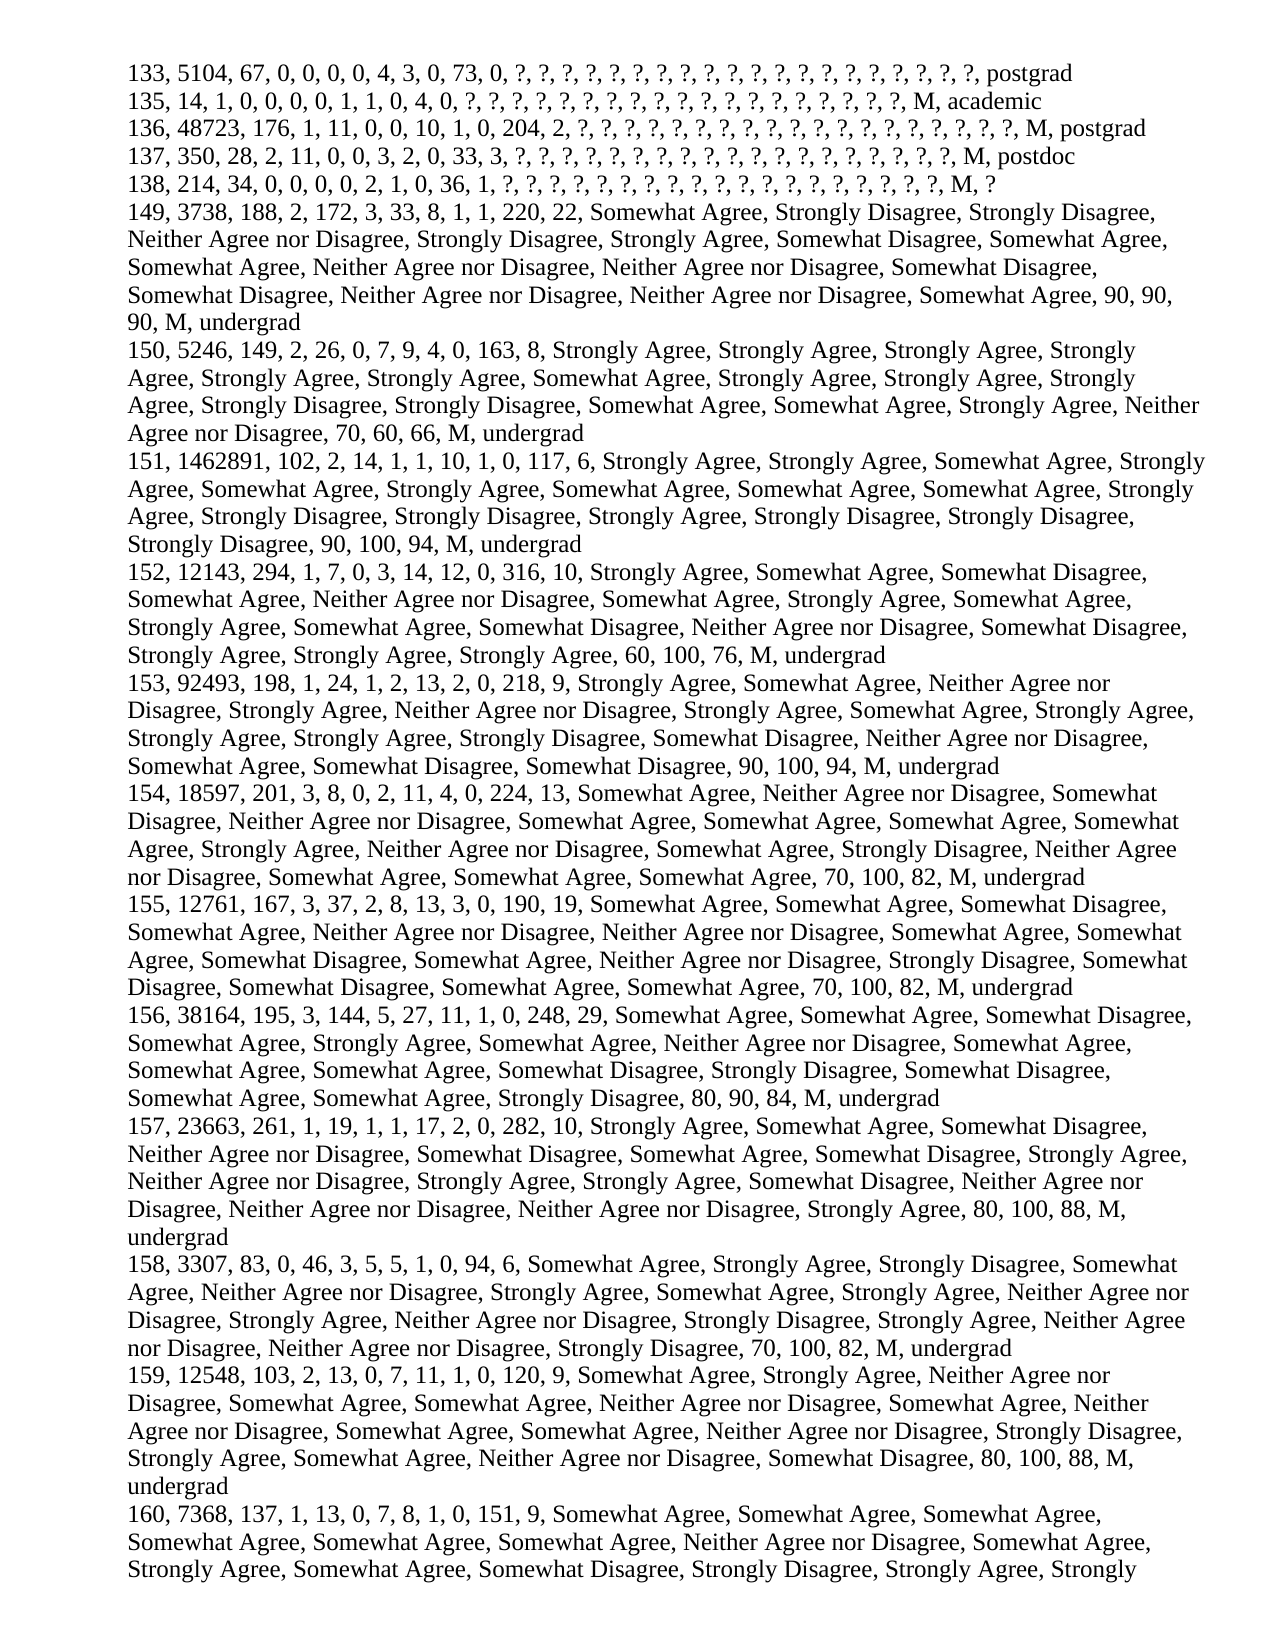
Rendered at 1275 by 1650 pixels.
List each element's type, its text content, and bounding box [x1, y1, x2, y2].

text 149, 3738, 188, 2, 172, 3, 33, 8, 1, 1, 220, 22, Somewhat Agree, Strongly Disagree, Strongly Disagree, Neither Agree nor Disagree, Strongly Disagree, Strongly Agree, Somewhat Disagree, Somewhat Agree, Somewhat Agree, Neither Agree nor Disagree, Neither Agree nor Disagree, Somewhat Disagree, Somewhat Disagree, Neither Agree nor Disagree, Neither Agree nor Disagree, Somewhat Agree, 90, 90, 90, M, undergrad [127, 198, 1207, 336]
text 150, 5246, 149, 2, 26, 0, 7, 9, 4, 0, 163, 8, Strongly Agree, Strongly Agree, Strongly Agree, Strongly Agree, Strongly Agree, Strongly Agree, Somewhat Agree, Strongly Agree, Strongly Agree, Strongly Agree, Strongly Disagree, Strongly Disagree, Somewhat Agree, Somewhat Agree, Strongly Agree, Neither Agree nor Disagree, 70, 60, 66, M, undergrad [127, 336, 1207, 447]
text 151, 1462891, 102, 2, 14, 1, 1, 10, 1, 0, 117, 6, Strongly Agree, Strongly Agree, Somewhat Agree, Strongly Agree, Somewhat Agree, Strongly Agree, Somewhat Agree, Somewhat Agree, Somewhat Agree, Strongly Agree, Strongly Disagree, Strongly Disagree, Strongly Agree, Strongly Disagree, Strongly Disagree, Strongly Disagree, 90, 100, 94, M, undergrad [127, 447, 1207, 558]
text 158, 3307, 83, 0, 46, 3, 5, 5, 1, 0, 94, 6, Somewhat Agree, Strongly Agree, Strongly Disagree, Somewhat Agree, Neither Agree nor Disagree, Strongly Agree, Somewhat Agree, Strongly Agree, Neither Agree nor Disagree, Strongly Agree, Neither Agree nor Disagree, Strongly Disagree, Strongly Agree, Neither Agree nor Disagree, Neither Agree nor Disagree, Strongly Disagree, 70, 100, 82, M, undergrad [127, 1251, 1207, 1361]
text 136, 48723, 176, 1, 11, 0, 0, 10, 1, 0, 204, 2, ?, ?, ?, ?, ?, ?, ?, ?, ?, ?, ?, ?, ?, ?, ?, ?, ?, ?, ?, M, postgrad [127, 114, 1207, 142]
text 133, 5104, 67, 0, 0, 0, 0, 4, 3, 0, 73, 0, ?, ?, ?, ?, ?, ?, ?, ?, ?, ?, ?, ?, ?, ?, ?, ?, ?, ?, ?, ?, postgrad [127, 59, 1207, 87]
text 159, 12548, 103, 2, 13, 0, 7, 11, 1, 0, 120, 9, Somewhat Agree, Strongly Agree, Neither Agree nor Disagree, Somewhat Agree, Somewhat Agree, Neither Agree nor Disagree, Somewhat Agree, Neither Agree nor Disagree, Somewhat Agree, Somewhat Agree, Neither Agree nor Disagree, Strongly Disagree, Strongly Agree, Somewhat Agree, Neither Agree nor Disagree, Somewhat Disagree, 80, 100, 88, M, undergrad [127, 1361, 1207, 1500]
text 152, 12143, 294, 1, 7, 0, 3, 14, 12, 0, 316, 10, Strongly Agree, Somewhat Agree, Somewhat Disagree, Somewhat Agree, Neither Agree nor Disagree, Somewhat Agree, Strongly Agree, Somewhat Agree, Strongly Agree, Somewhat Agree, Somewhat Disagree, Neither Agree nor Disagree, Somewhat Disagree, Strongly Agree, Strongly Agree, Strongly Agree, 60, 100, 76, M, undergrad [127, 558, 1207, 669]
text 155, 12761, 167, 3, 37, 2, 8, 13, 3, 0, 190, 19, Somewhat Agree, Somewhat Agree, Somewhat Disagree, Somewhat Agree, Neither Agree nor Disagree, Neither Agree nor Disagree, Somewhat Agree, Somewhat Agree, Somewhat Disagree, Somewhat Agree, Neither Agree nor Disagree, Strongly Disagree, Somewhat Disagree, Somewhat Disagree, Somewhat Agree, Somewhat Agree, 70, 100, 82, M, undergrad [127, 890, 1207, 1001]
text 160, 7368, 137, 1, 13, 0, 7, 8, 1, 0, 151, 9, Somewhat Agree, Somewhat Agree, Somewhat Agree, Somewhat Agree, Somewhat Agree, Somewhat Agree, Neither Agree nor Disagree, Somewhat Agree, Strongly Agree, Somewhat Agree, Somewhat Disagree, Strongly Disagree, Strongly Agree, Strongly [127, 1500, 1207, 1583]
text 135, 14, 1, 0, 0, 0, 0, 1, 1, 0, 4, 0, ?, ?, ?, ?, ?, ?, ?, ?, ?, ?, ?, ?, ?, ?, ?, ?, ?, ?, ?, M, academic [127, 87, 1207, 114]
text 154, 18597, 201, 3, 8, 0, 2, 11, 4, 0, 224, 13, Somewhat Agree, Neither Agree nor Disagree, Somewhat Disagree, Neither Agree nor Disagree, Somewhat Agree, Somewhat Agree, Somewhat Agree, Somewhat Agree, Strongly Agree, Neither Agree nor Disagree, Somewhat Agree, Strongly Disagree, Neither Agree nor Disagree, Somewhat Agree, Somewhat Agree, Somewhat Agree, 70, 100, 82, M, undergrad [127, 779, 1207, 890]
text 153, 92493, 198, 1, 24, 1, 2, 13, 2, 0, 218, 9, Strongly Agree, Somewhat Agree, Neither Agree nor Disagree, Strongly Agree, Neither Agree nor Disagree, Strongly Agree, Somewhat Agree, Strongly Agree, Strongly Agree, Strongly Agree, Strongly Disagree, Somewhat Disagree, Neither Agree nor Disagree, Somewhat Agree, Somewhat Disagree, Somewhat Disagree, 90, 100, 94, M, undergrad [127, 669, 1207, 779]
text 138, 214, 34, 0, 0, 0, 0, 2, 1, 0, 36, 1, ?, ?, ?, ?, ?, ?, ?, ?, ?, ?, ?, ?, ?, ?, ?, ?, ?, ?, ?, M, ? [127, 170, 1207, 198]
text 156, 38164, 195, 3, 144, 5, 27, 11, 1, 0, 248, 29, Somewhat Agree, Somewhat Agree, Somewhat Disagree, Somewhat Agree, Strongly Agree, Somewhat Agree, Neither Agree nor Disagree, Somewhat Agree, Somewhat Agree, Somewhat Agree, Somewhat Disagree, Strongly Disagree, Somewhat Disagree, Somewhat Agree, Somewhat Agree, Strongly Disagree, 80, 90, 84, M, undergrad [127, 1001, 1207, 1112]
text 137, 350, 28, 2, 11, 0, 0, 3, 2, 0, 33, 3, ?, ?, ?, ?, ?, ?, ?, ?, ?, ?, ?, ?, ?, ?, ?, ?, ?, ?, ?, M, postdoc [127, 142, 1207, 170]
text 157, 23663, 261, 1, 19, 1, 1, 17, 2, 0, 282, 10, Strongly Agree, Somewhat Agree, Somewhat Disagree, Neither Agree nor Disagree, Somewhat Disagree, Somewhat Agree, Somewhat Disagree, Strongly Agree, Neither Agree nor Disagree, Strongly Agree, Strongly Agree, Somewhat Disagree, Neither Agree nor Disagree, Neither Agree nor Disagree, Neither Agree nor Disagree, Strongly Agree, 80, 100, 88, M, undergrad [127, 1112, 1207, 1251]
